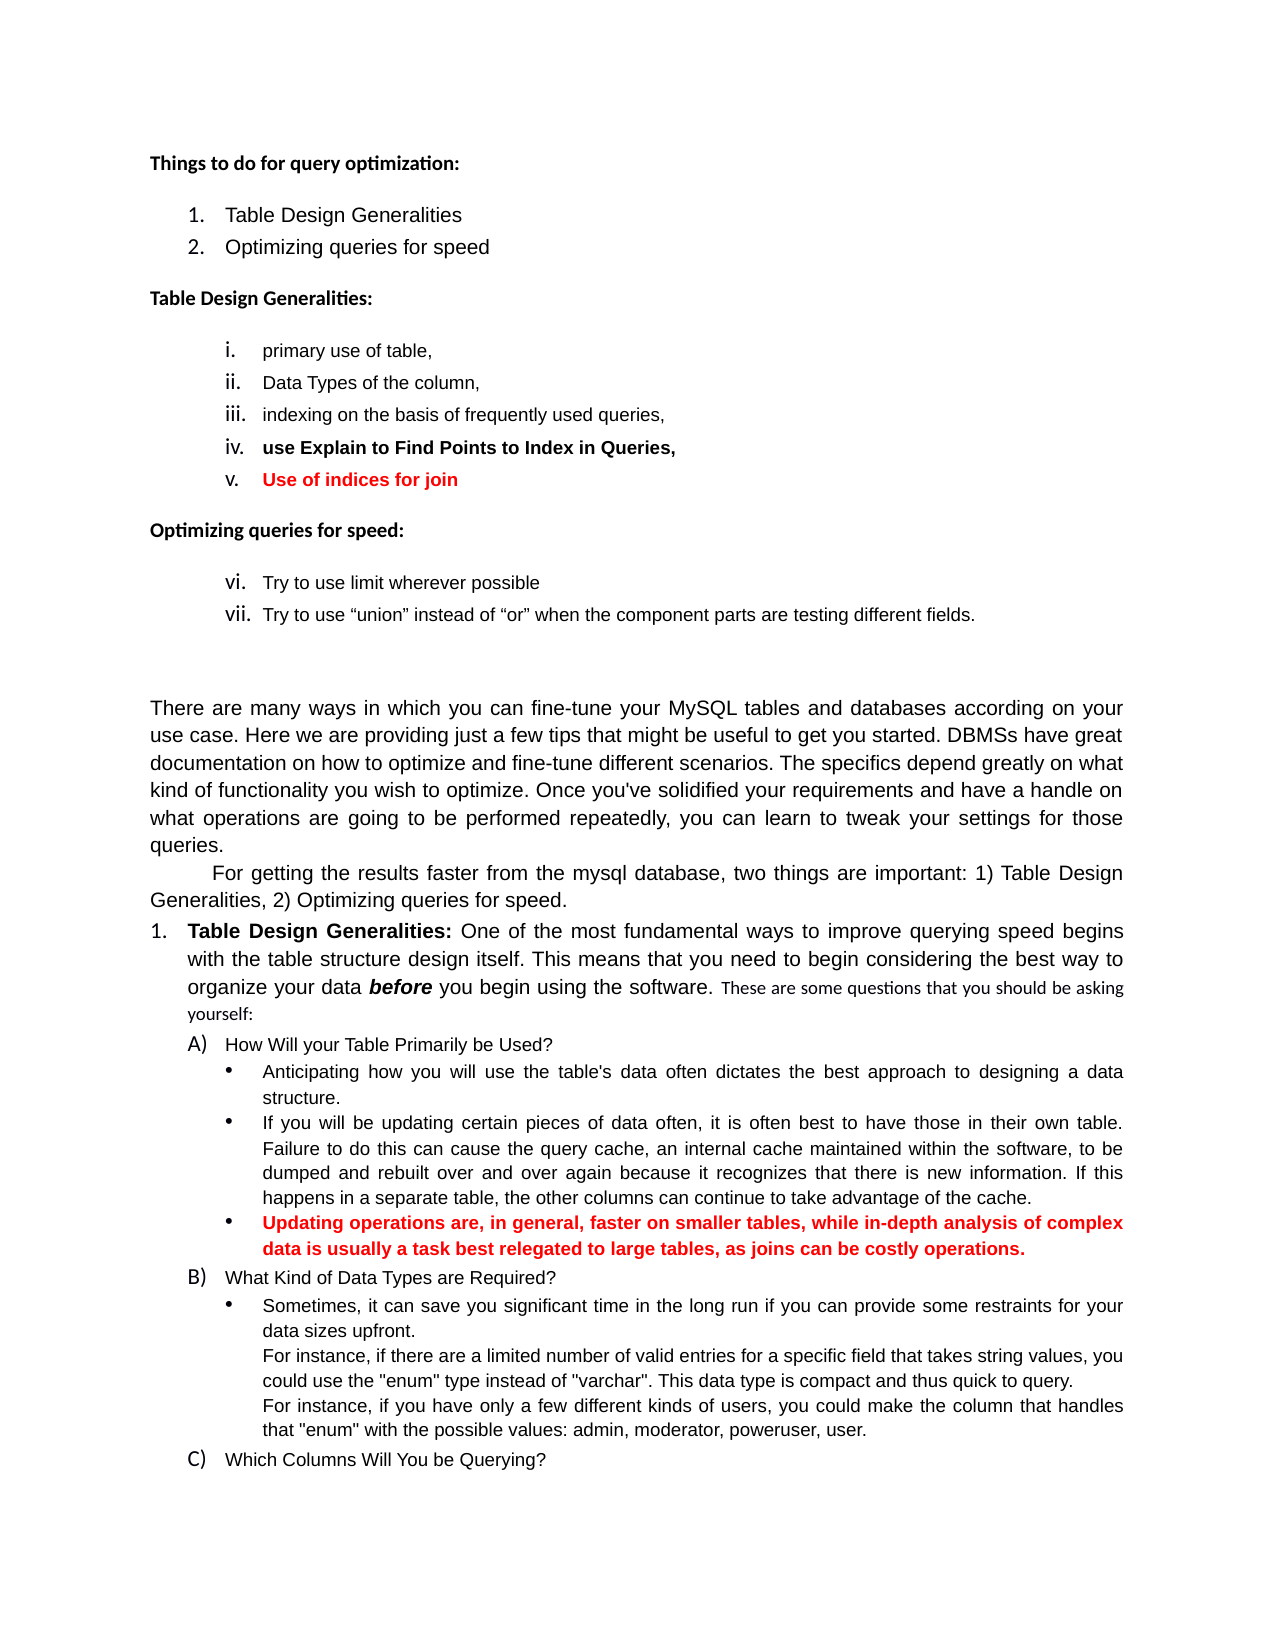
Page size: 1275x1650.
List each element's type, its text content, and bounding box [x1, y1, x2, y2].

list For instance, if you have only a few different kinds of users, you could make the column that handles that "enum" with the possible values: admin, moderator, poweruser, user. [225, 1394, 1125, 1441]
list use Explain to Find Points to Index in Queries, [225, 432, 1125, 460]
list Try to use limit wherever possible [225, 567, 1125, 595]
list There are many ways in which you can fine-tune your MySQL tables and databases according on your use case. Here we are providing just a few tips that might be useful to get you started. DBMSs have great documentation on how to optimize and fine-tune different scenarios. The specifics depend greatly on what kind of functionality you wish to optimize. Once you've solidified your requirements and have a handle on what operations are going to be performed repeatedly, you can learn to tweak your settings for those queries. [150, 696, 1125, 857]
list For instance, if there are a limited number of valid entries for a specific field that takes string values, you could use the "enum" type instead of "varchar". This data type is compact and thus quick to query. [225, 1345, 1125, 1391]
list If you will be updating certain pieces of data often, it is often best to have those in their own table. Failure to do this can cause the query cache, an internal cache maintained within the software, to be dumped and rebuilt over and over again because it recognizes that there is new information. If this happens in a separate table, the other columns can continue to take advantage of the cache. [225, 1112, 1125, 1208]
list Sometimes, it can save you significant time in the long run if you can provide some restraints for your data sizes upfront. [225, 1294, 1125, 1342]
text Optimizing queries for speed: [150, 517, 1125, 542]
list For getting the results faster from the mysql database, two things are important: 1) Table Design Generalities, 2) Optimizing queries for speed. [150, 861, 1125, 912]
list Try to use “union” instead of “or” when the component parts are testing different fields. [225, 599, 1125, 627]
list Which Columns Will You be Querying? [187, 1444, 1125, 1472]
list How Will your Table Primarily be Used? [187, 1029, 1125, 1057]
list Anticipating how you will use the table's data often dictates the best approach to designing a data structure. [225, 1061, 1125, 1108]
list Data Types of the column, [225, 367, 1125, 395]
list Optimizing queries for speed [187, 232, 1125, 260]
list primary use of table, [225, 335, 1125, 363]
text Things to do for query optimization: [150, 150, 1125, 175]
text Table Design Generalities: [150, 285, 1125, 311]
list Table Design Generalities [187, 200, 1125, 228]
list indexing on the basis of frequently used queries, [225, 399, 1125, 428]
list What Kind of Data Types are Required? [187, 1262, 1125, 1290]
list Table Design Generalities: One of the most fundamental ways to improve querying speed begins with the table structure design itself. This means that you need to begin considering the best way to organize your data before you begin using the software. These are some questions that you should be asking yourself: [150, 916, 1125, 1025]
list Updating operations are, in general, faster on smaller tables, while in-depth analysis of complex data is usually a task best relegated to large tables, as joins can be costly operations. [225, 1212, 1125, 1259]
list Use of indices for join [225, 464, 1125, 492]
